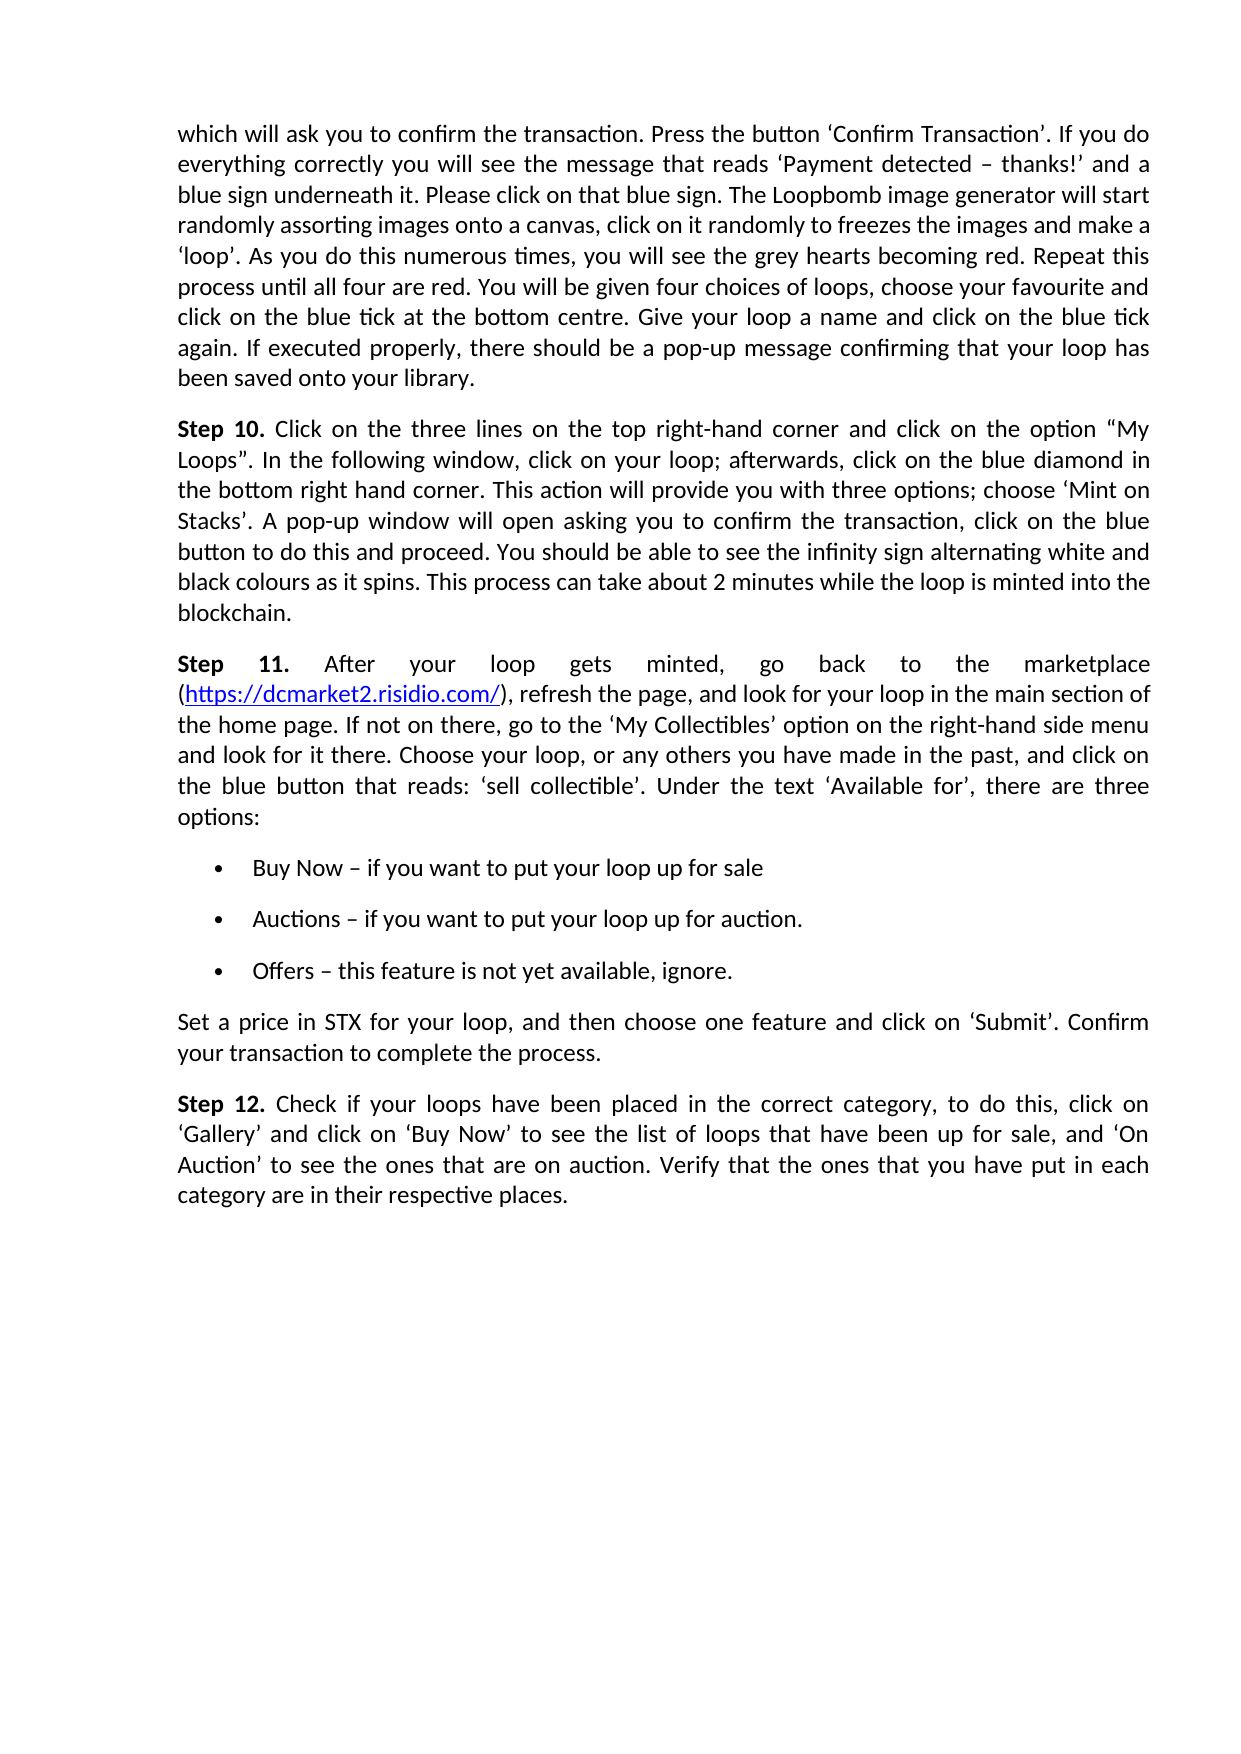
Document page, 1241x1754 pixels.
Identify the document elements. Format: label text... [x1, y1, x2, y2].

text Step 12. Check if your loops have been placed in the correct category, to do this, click on ‘Gallery’ and click on ‘Buy Now’ to see the list of loops that have been up for sale, and ‘On Auction’ to see the ones that are on auction. Verify that the ones that you have put in each category are in their respective places. [177, 1088, 1152, 1210]
text which will ask you to confirm the transaction. Press the button ‘Confirm Transaction’. If you do everything correctly you will see the message that reads ‘Payment detected – thanks!’ and a blue sign underneath it. Please click on that blue sign. The Loopbomb image generator will start randomly assorting images onto a canvas, click on it randomly to freezes the images and make a ‘loop’. As you do this numerous times, you will see the grey hearts becoming red. Repeat this process until all four are red. You will be given four choices of loops, choose your favourite and click on the blue tick at the bottom centre. Give your loop a name and click on the blue tick again. If executed properly, there should be a pop-up message confirming that your loop has been saved onto your library. [177, 118, 1152, 393]
text Step 10. Click on the three lines on the top right-hand corner and click on the option “My Loops”. In the following window, click on your loop; afterwards, click on the blue diamond in the bottom right hand corner. This action will provide you with three options; choose ‘Mint on Stacks’. A pop-up window will open asking you to confirm the transaction, click on the blue button to do this and proceed. You should be able to see the infinity sign alternating white and black colours as it spins. This process can take about 2 minutes while the loop is minted into the blockchain. [177, 414, 1152, 627]
text Set a price in STX for your loop, and then choose one feature and click on ‘Submit’. Confirm your transaction to complete the process. [177, 1006, 1152, 1067]
list Auctions – if you want to put your loop up for auction. [215, 903, 1152, 934]
list Buy Now – if you want to put your loop up for sale [215, 852, 1152, 883]
list Offers – this feature is not yet available, ignore. [215, 955, 1152, 985]
text Step 11. After your loop gets minted, go back to the marketplace (https://dcmarket2.risidio.com/), refresh the page, and look for your loop in the main section of the home page. If not on there, go to the ‘My Collectibles’ option on the right-hand side menu and look for it there. Choose your loop, or any others you have made in the past, and click on the blue button that reads: ‘sell collectible’. Under the text ‘Available for’, there are three options: [177, 648, 1152, 831]
